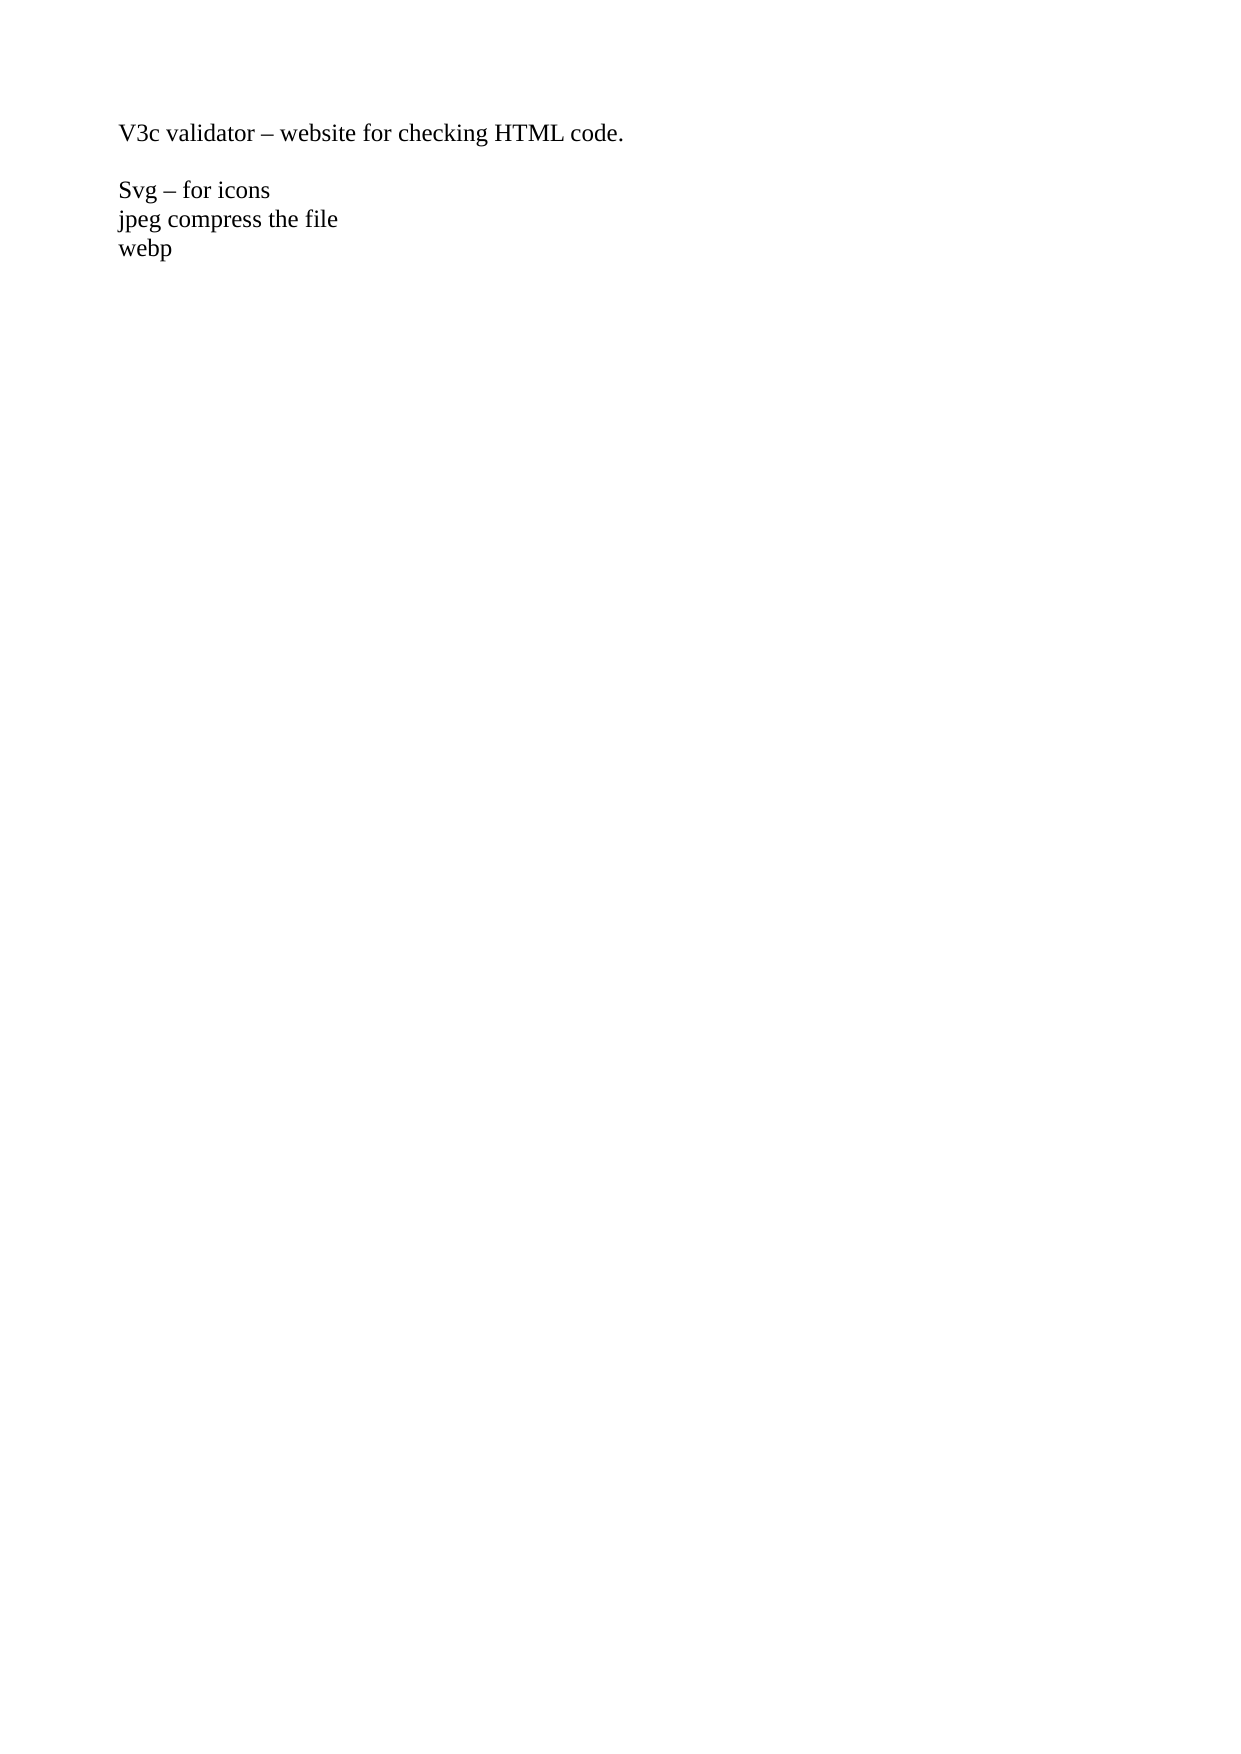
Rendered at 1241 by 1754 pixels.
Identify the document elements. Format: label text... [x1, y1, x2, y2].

text V3c validator – website for checking HTML code. [118, 118, 1122, 147]
text Svg – for icons [118, 176, 1122, 204]
text webp [118, 233, 1122, 262]
text jpeg compress the file [118, 204, 1122, 233]
